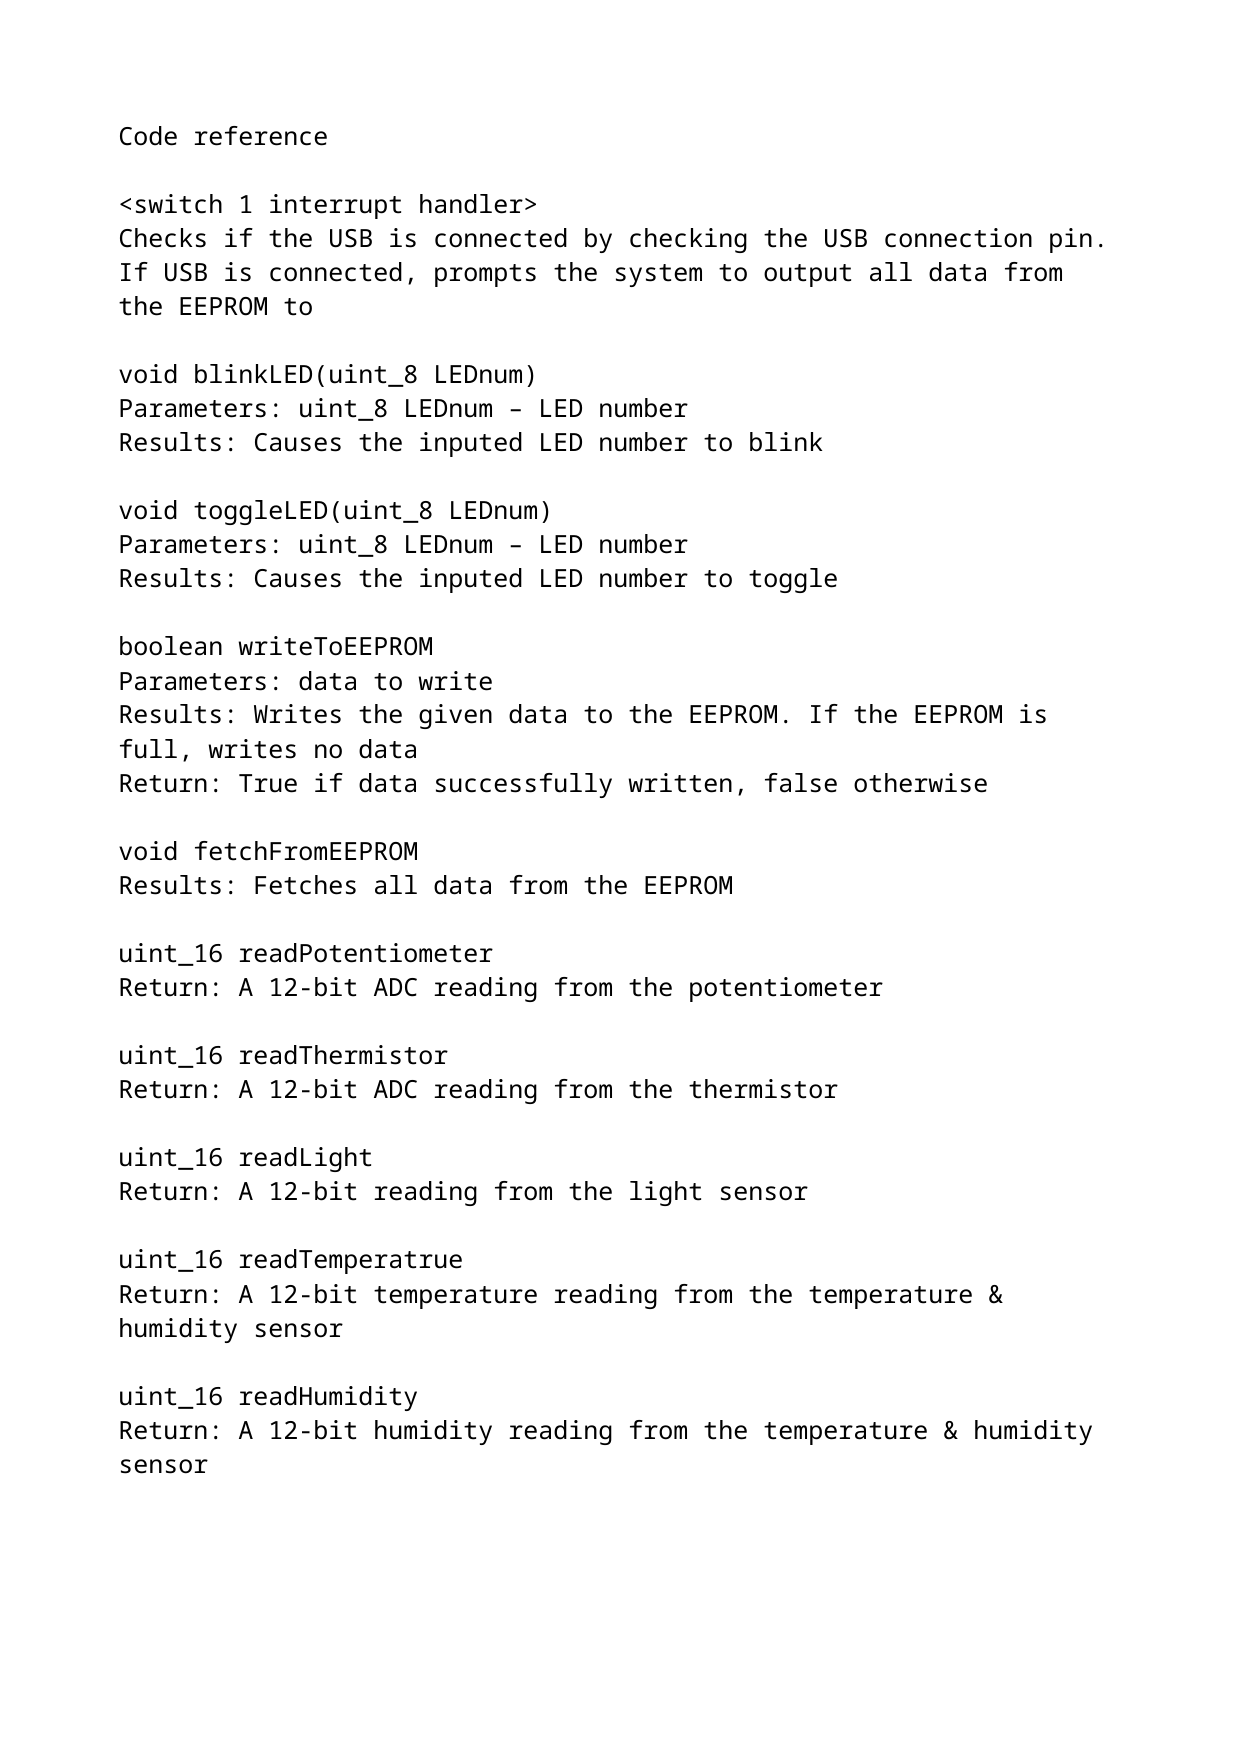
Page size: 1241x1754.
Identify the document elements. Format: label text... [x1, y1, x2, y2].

text Code reference [118, 118, 1122, 152]
text void toggleLED(uint_8 LEDnum) [118, 493, 1122, 527]
text Return: A 12-bit ADC reading from the thermistor [118, 1072, 1122, 1106]
text Checks if the USB is connected by checking the USB connection pin. If USB is connected, prompts the system to output all data from the EEPROM to [118, 220, 1122, 322]
text Return: A 12-bit humidity reading from the temperature & humidity sensor [118, 1412, 1122, 1481]
text Return: True if data successfully written, false otherwise [118, 765, 1122, 799]
text <switch 1 interrupt handler> [118, 186, 1122, 220]
text uint_16 readLight [118, 1140, 1122, 1174]
text Return: A 12-bit temperature reading from the temperature & humidity sensor [118, 1276, 1122, 1344]
text void fetchFromEEPROM [118, 833, 1122, 867]
text uint_16 readTemperatrue [118, 1242, 1122, 1276]
text Return: A 12-bit ADC reading from the potentiometer [118, 970, 1122, 1004]
text Results: Causes the inputed LED number to blink [118, 425, 1122, 459]
text Parameters: uint_8 LEDnum – LED number [118, 391, 1122, 425]
text void blinkLED(uint_8 LEDnum) [118, 357, 1122, 391]
text uint_16 readHumidity [118, 1378, 1122, 1412]
text boolean writeToEEPROM [118, 629, 1122, 663]
text uint_16 readThermistor [118, 1038, 1122, 1072]
text Results: Fetches all data from the EEPROM [118, 867, 1122, 902]
text Results: Writes the given data to the EEPROM. If the EEPROM is full, writes no data [118, 697, 1122, 765]
text Results: Causes the inputed LED number to toggle [118, 561, 1122, 595]
text Parameters: data to write [118, 663, 1122, 697]
text Return: A 12-bit reading from the light sensor [118, 1174, 1122, 1208]
text Parameters: uint_8 LEDnum – LED number [118, 527, 1122, 561]
text uint_16 readPotentiometer [118, 936, 1122, 970]
